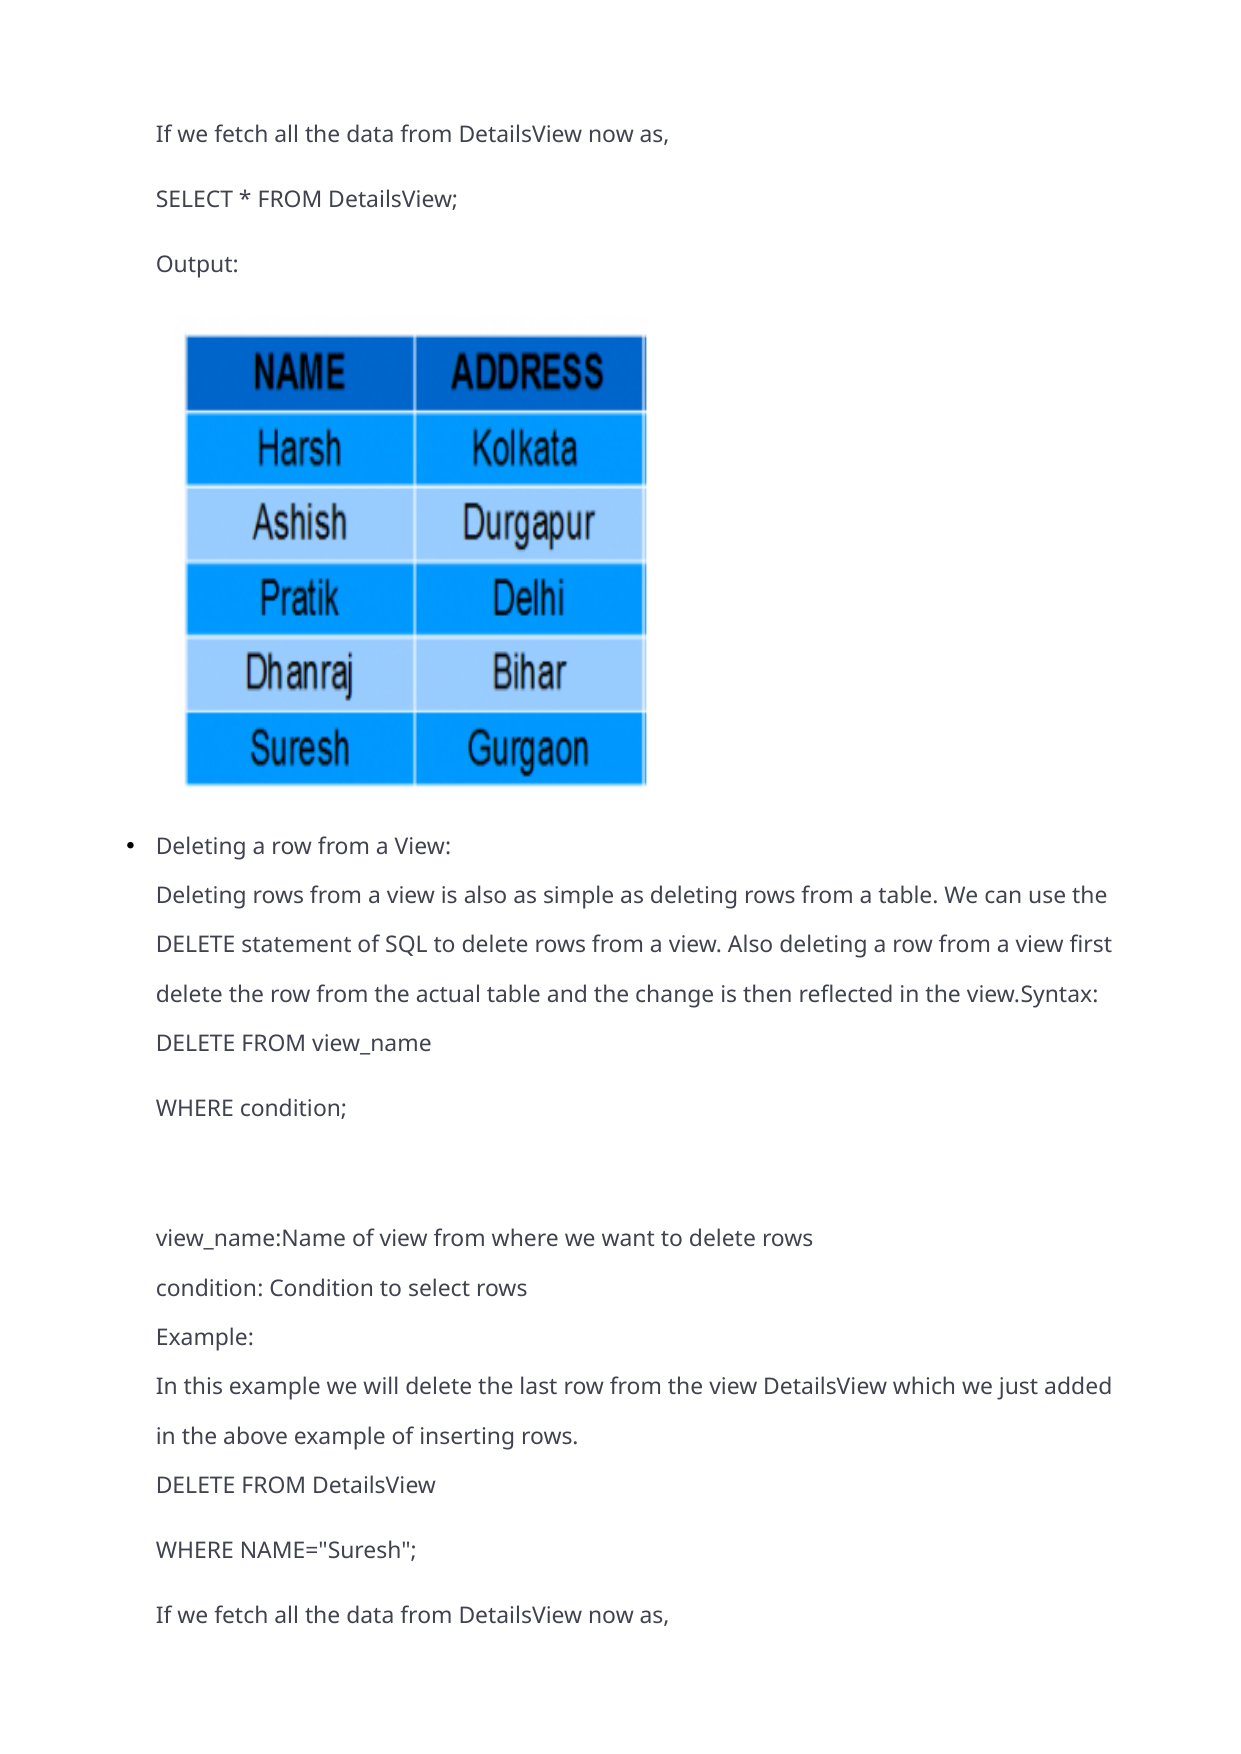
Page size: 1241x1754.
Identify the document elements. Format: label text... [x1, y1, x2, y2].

picture [174, 316, 647, 789]
list WHERE NAME="Suresh"; [156, 1534, 1122, 1565]
list Output: [156, 248, 1122, 812]
list WHERE condition; [156, 1092, 1122, 1123]
list Example: In this example we will delete the last row from the view DetailsView which we just added in the above example of inserting rows. [156, 1321, 1122, 1451]
list Deleting a row from a View: Deleting rows from a view is also as simple as deleting rows from a table. We can use the DELETE statement of SQL to delete rows from a view. Also deleting a row from a view first delete the row from the actual table and the change is then reflected in the view.Syntax: [156, 830, 1122, 1009]
list SELECT * FROM DetailsView; [156, 183, 1122, 214]
list view_name:Name of view from where we want to delete rows [156, 1222, 1122, 1253]
list If we fetch all the data from DetailsView now as, [156, 1599, 1122, 1630]
list condition: Condition to select rows [156, 1272, 1122, 1303]
list DELETE FROM DetailsView [156, 1469, 1122, 1500]
list If we fetch all the data from DetailsView now as, [156, 118, 1122, 149]
list DELETE FROM view_name [156, 1027, 1122, 1058]
